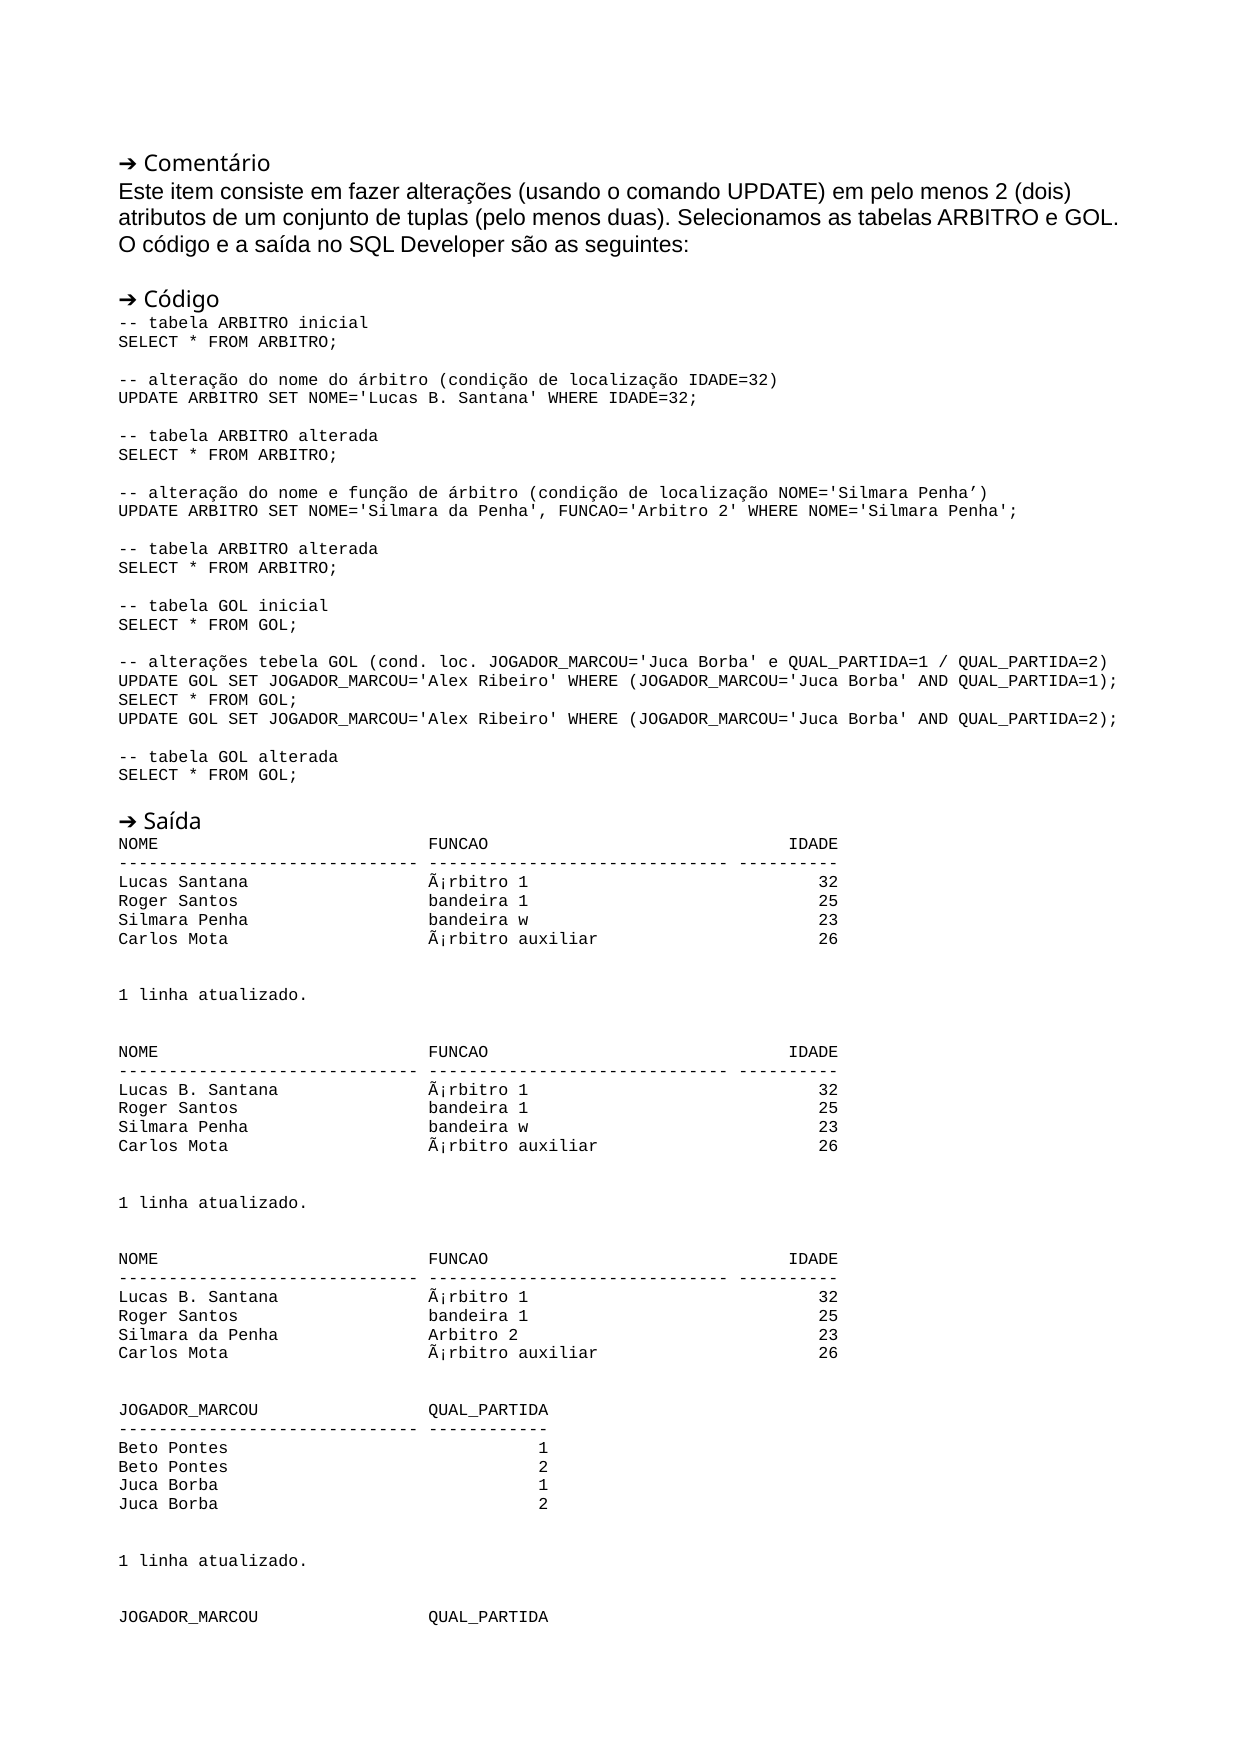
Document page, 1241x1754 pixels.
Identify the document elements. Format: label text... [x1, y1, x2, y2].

text Silmara Penha bandeira w 23 [118, 1119, 1122, 1138]
text Carlos Mota Ã¡rbitro auxiliar 26 [118, 930, 1122, 949]
text SELECT * FROM ARBITRO; [118, 333, 1122, 352]
text ------------------------------ ------------------------------ ---------- [118, 1062, 1122, 1081]
text 1 linha atualizado. [118, 987, 1122, 1006]
text NOME FUNCAO IDADE [118, 1043, 1122, 1062]
text ➔ Comentário [118, 147, 1122, 178]
text ------------------------------ ------------------------------ ---------- [118, 855, 1122, 874]
text SELECT * FROM ARBITRO; [118, 446, 1122, 465]
text NOME FUNCAO IDADE [118, 836, 1122, 855]
text -- tabela ARBITRO alterada [118, 428, 1122, 446]
text UPDATE ARBITRO SET NOME='Lucas B. Santana' WHERE IDADE=32; [118, 390, 1122, 409]
text -- tabela GOL alterada [118, 748, 1122, 767]
text UPDATE GOL SET JOGADOR_MARCOU='Alex Ribeiro' WHERE (JOGADOR_MARCOU='Juca Borba' AND QUAL_PARTIDA=2); [118, 710, 1122, 729]
text Roger Santos bandeira 1 25 [118, 1307, 1122, 1326]
text ➔ Saída [118, 805, 1122, 836]
text 1 linha atualizado. [118, 1194, 1122, 1213]
text SELECT * FROM GOL; [118, 616, 1122, 635]
text -- tabela ARBITRO inicial [118, 314, 1122, 333]
text SELECT * FROM ARBITRO; [118, 559, 1122, 578]
text Roger Santos bandeira 1 25 [118, 1100, 1122, 1119]
text Lucas Santana Ã¡rbitro 1 32 [118, 874, 1122, 892]
text Beto Pontes 1 [118, 1439, 1122, 1458]
text -- alteração do nome e função de árbitro (condição de localização NOME='Silmara Penha’) [118, 484, 1122, 503]
text -- alteração do nome do árbitro (condição de localização IDADE=32) [118, 371, 1122, 390]
text -- tabela GOL inicial [118, 597, 1122, 616]
text Silmara da Penha Arbitro 2 23 [118, 1326, 1122, 1345]
text ➔ Código [118, 283, 1122, 314]
text SELECT * FROM GOL; [118, 692, 1122, 710]
text -- alterações tebela GOL (cond. loc. JOGADOR_MARCOU='Juca Borba' e QUAL_PARTIDA=1 / QUAL_PARTIDA=2) [118, 654, 1122, 673]
text Carlos Mota Ã¡rbitro auxiliar 26 [118, 1345, 1122, 1364]
text ------------------------------ ------------ [118, 1420, 1122, 1439]
text JOGADOR_MARCOU QUAL_PARTIDA [118, 1609, 1122, 1628]
text UPDATE ARBITRO SET NOME='Silmara da Penha', FUNCAO='Arbitro 2' WHERE NOME='Silmara Penha'; [118, 503, 1122, 522]
text O código e a saída no SQL Developer são as seguintes: [118, 231, 1122, 257]
text 1 linha atualizado. [118, 1552, 1122, 1571]
text Juca Borba 2 [118, 1496, 1122, 1515]
text SELECT * FROM GOL; [118, 767, 1122, 786]
text Beto Pontes 2 [118, 1458, 1122, 1477]
text ------------------------------ ------------------------------ ---------- [118, 1269, 1122, 1288]
text Silmara Penha bandeira w 23 [118, 911, 1122, 930]
text Este item consiste em fazer alterações (usando o comando UPDATE) em pelo menos 2 (dois) atributos de um conjunto de tuplas (pelo menos duas). Selecionamos as tabelas ARBITRO e GOL. [118, 178, 1122, 231]
text -- tabela ARBITRO alterada [118, 541, 1122, 559]
text Lucas B. Santana Ã¡rbitro 1 32 [118, 1081, 1122, 1100]
text Roger Santos bandeira 1 25 [118, 892, 1122, 911]
text Juca Borba 1 [118, 1477, 1122, 1496]
text UPDATE GOL SET JOGADOR_MARCOU='Alex Ribeiro' WHERE (JOGADOR_MARCOU='Juca Borba' AND QUAL_PARTIDA=1); [118, 673, 1122, 692]
text NOME FUNCAO IDADE [118, 1251, 1122, 1269]
text Carlos Mota Ã¡rbitro auxiliar 26 [118, 1138, 1122, 1156]
text Lucas B. Santana Ã¡rbitro 1 32 [118, 1288, 1122, 1307]
text JOGADOR_MARCOU QUAL_PARTIDA [118, 1402, 1122, 1420]
